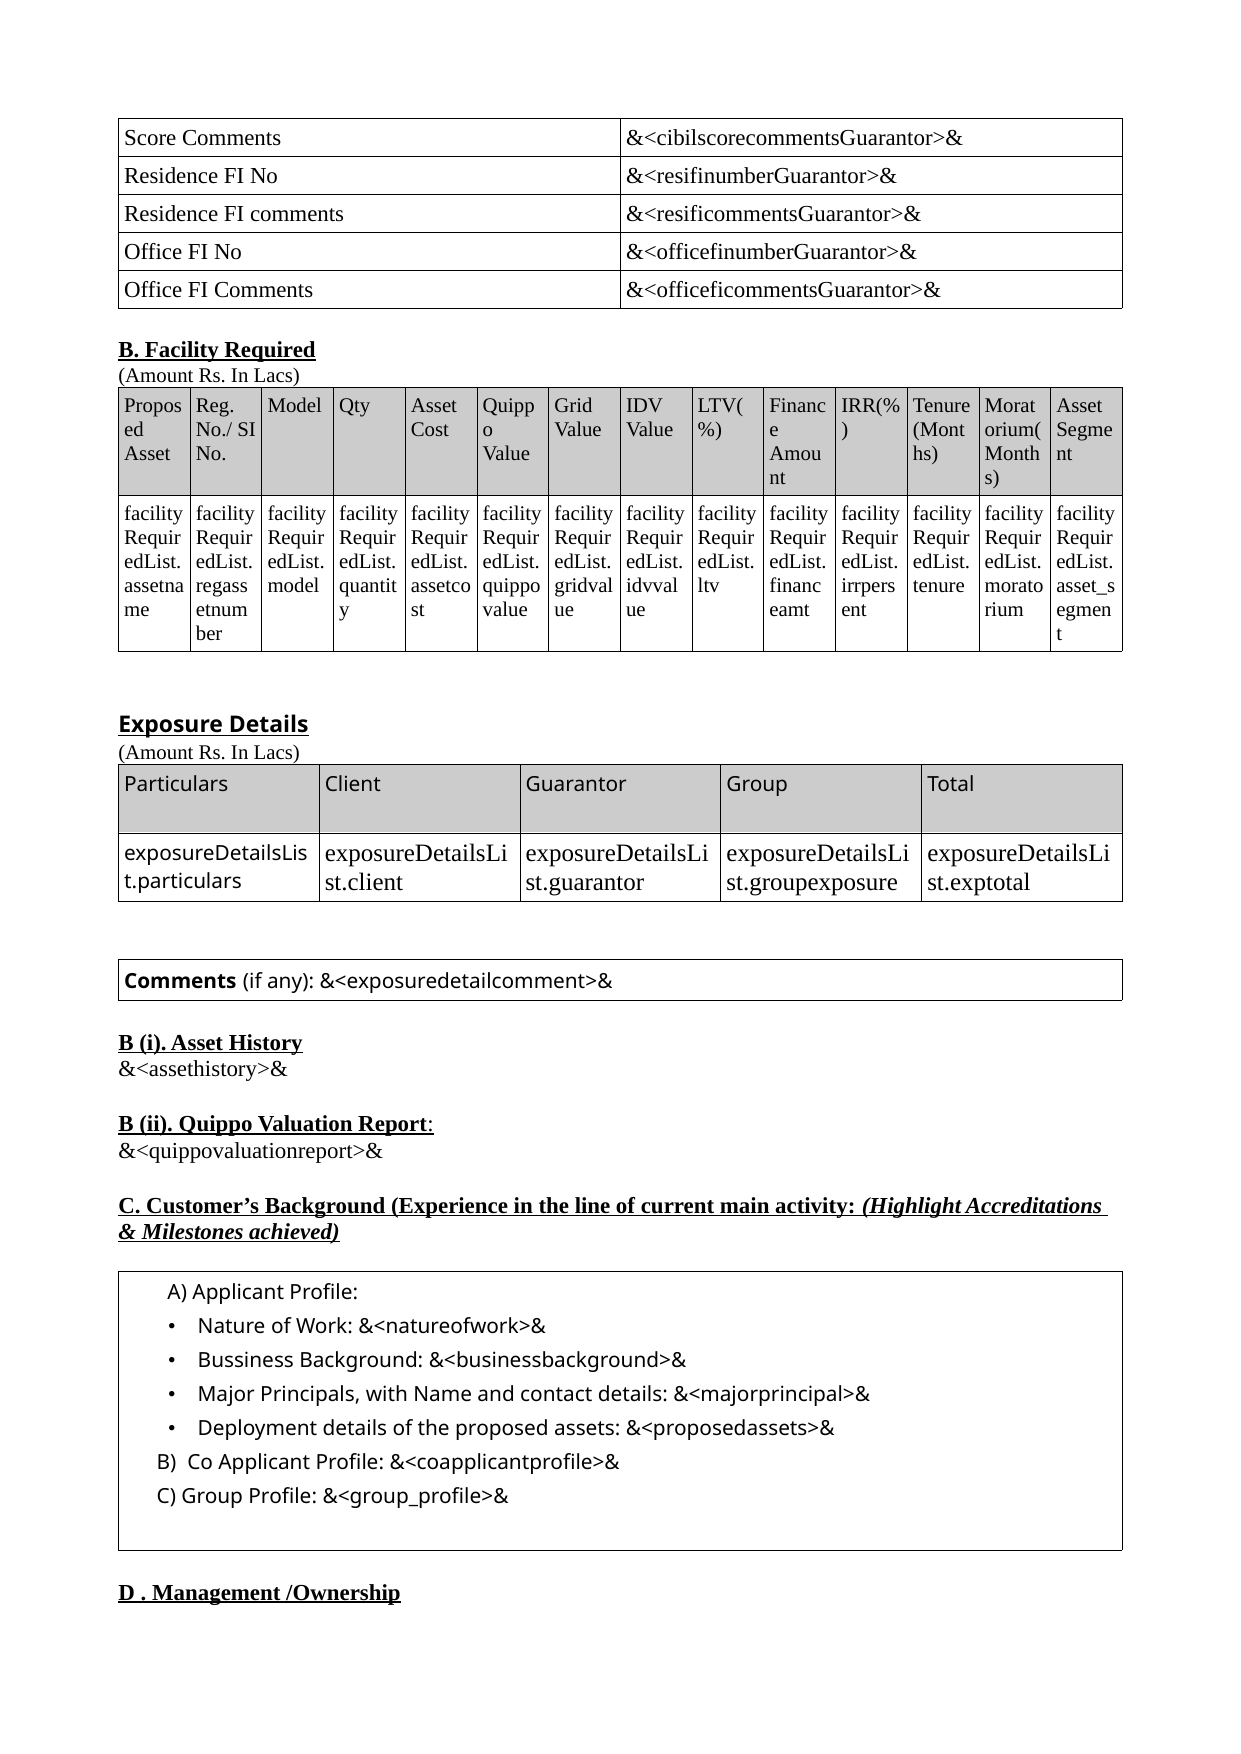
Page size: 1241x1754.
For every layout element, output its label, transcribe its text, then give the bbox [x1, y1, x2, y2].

table_header Model [262, 388, 333, 495]
table_cell facilityRequiredList.moratorium [980, 496, 1050, 651]
table_cell facilityRequiredList.irrpersent [836, 496, 907, 651]
table_header Grid Value [549, 388, 620, 495]
table_cell facilityRequiredList.assetcost [406, 496, 477, 651]
table_cell exposureDetailsList.client [320, 834, 520, 901]
table_header Asset Cost [406, 388, 477, 495]
table_header IRR(%) [836, 388, 907, 495]
table_cell exposureDetailsList.groupexposure [721, 834, 921, 901]
table_cell facilityRequiredList.quippovalue [478, 496, 548, 651]
table_header Comments (if any): &<exposuredetailcomment>& [119, 960, 1122, 1000]
table_cell &<resifinumberGuarantor>& [621, 157, 1122, 194]
table_header Particulars [119, 765, 319, 832]
table_cell facilityRequiredList.tenure [908, 496, 979, 651]
table_cell &<cibilscorecommentsGuarantor>& [621, 119, 1122, 156]
table_cell exposureDetailsList.guarantor [521, 834, 720, 901]
table_header Guarantor [521, 765, 720, 832]
table_header Client [320, 765, 520, 832]
table_cell &<resificommentsGuarantor>& [621, 195, 1122, 232]
table_cell exposureDetailsList.particulars [119, 834, 319, 901]
table_header IDV Value [621, 388, 692, 495]
table_header Total [922, 765, 1122, 832]
table_header LTV(%) [693, 388, 763, 495]
table_cell facilityRequiredList.idvvalue [621, 496, 692, 651]
table_header Qty [334, 388, 405, 495]
text D . Management /Ownership [118, 1578, 1122, 1605]
text &<assethistory>& [118, 1055, 1122, 1082]
table_cell Office FI No [119, 233, 620, 270]
table_cell facilityRequiredList.regassetnumber [191, 496, 261, 651]
table_cell facilityRequiredList.model [262, 496, 333, 651]
table_header Finance Amount [764, 388, 835, 495]
table_header Proposed Asset [119, 388, 190, 495]
table_cell facilityRequiredList.gridvalue [549, 496, 620, 651]
table_cell &<officeficommentsGuarantor>& [621, 271, 1122, 308]
table_header A) Applicant Profile: Nature of Work: &<natureofwork>& Bussiness Background: &<businessbackground>& Major Principals, with Name and contact details: &<majorprincipal>& Deployment details of the proposed assets: &<proposedassets>& B) Co Applicant Profile: &<coapplicantprofile>& C) Group Profile: &<group_profile>& [119, 1272, 1122, 1550]
table_cell facilityRequiredList.assetname [119, 496, 190, 651]
text B (ii). Quippo Valuation Report: [118, 1110, 1122, 1137]
table_cell facilityRequiredList.quantity [334, 496, 405, 651]
table_cell facilityRequiredList.financeamt [764, 496, 835, 651]
table_cell facilityRequiredList.asset_segment [1051, 496, 1122, 651]
table_header Reg. No./ SI No. [191, 388, 261, 495]
text B. Facility Required [118, 337, 1122, 363]
table_header Moratorium(Months) [980, 388, 1050, 495]
table_cell &<officefinumberGuarantor>& [621, 233, 1122, 270]
table_cell Score Comments [119, 119, 620, 156]
table_header Group [721, 765, 921, 832]
text C. Customer’s Background (Experience in the line of current main activity: (Highlight Accreditations & Milestones achieved) [118, 1192, 1122, 1244]
table_cell Residence FI No [119, 157, 620, 194]
table_header Asset Segment [1051, 388, 1122, 495]
text &<quippovaluationreport>& [118, 1137, 1122, 1163]
table_cell Residence FI comments [119, 195, 620, 232]
table_header Quippo Value [478, 388, 548, 495]
text (Amount Rs. In Lacs) [118, 739, 1122, 764]
table_header Tenure(Months) [908, 388, 979, 495]
text B (i). Asset History [118, 1029, 1122, 1055]
table_cell exposureDetailsList.exptotal [922, 834, 1122, 901]
text Exposure Details [118, 708, 1122, 739]
table_cell facilityRequiredList.ltv [693, 496, 763, 651]
text (Amount Rs. In Lacs) [118, 363, 1122, 387]
table_cell Office FI Comments [119, 271, 620, 308]
